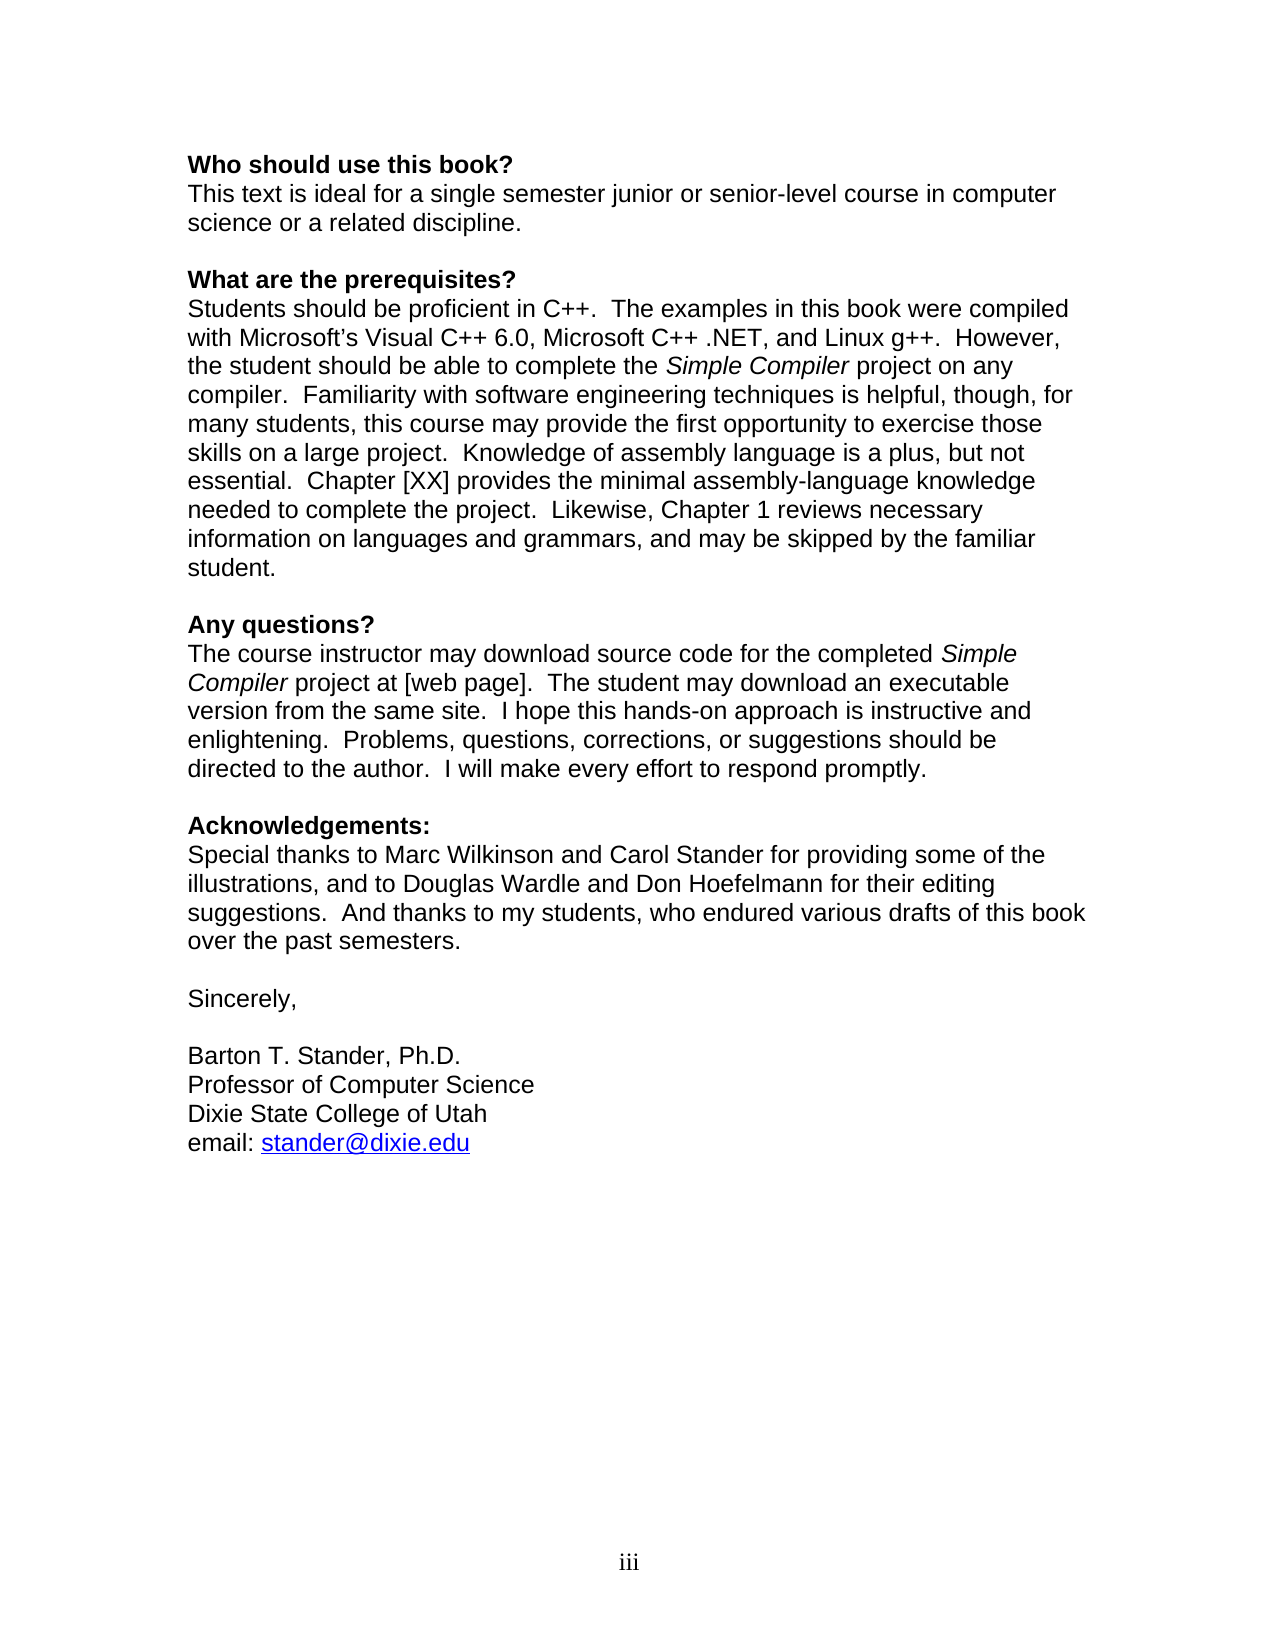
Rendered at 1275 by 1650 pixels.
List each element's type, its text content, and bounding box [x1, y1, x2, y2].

text Dixie State College of Utah [187, 1099, 1087, 1127]
text The course instructor may download source code for the completed Simple Compiler project at [web page]. The student may download an executable version from the same site. I hope this hands-on approach is instructive and enlightening. Problems, questions, corrections, or suggestions should be directed to the author. I will make every effort to respond promptly. [187, 639, 1087, 782]
subtitle Acknowledgements: [187, 811, 1087, 840]
text Barton T. Stander, Ph.D. [187, 1041, 1087, 1070]
subtitle What are the prerequisites? [187, 265, 1087, 294]
subtitle Who should use this book? [187, 150, 1087, 179]
text Professor of Computer Science [187, 1070, 1087, 1099]
subtitle Any questions? [187, 610, 1087, 639]
text email: stander@dixie.edu [187, 1127, 1087, 1156]
text Students should be proficient in C++. The examples in this book were compiled with Microsoft’s Visual C++ 6.0, Microsoft C++ .NET, and Linux g++. However, the student should be able to complete the Simple Compiler project on any compiler. Familiarity with software engineering techniques is helpful, though, for many students, this course may provide the first opportunity to exercise those skills on a large project. Knowledge of assembly language is a plus, but not essential. Chapter [XX] provides the minimal assembly-language knowledge needed to complete the project. Likewise, Chapter 1 reviews necessary information on languages and grammars, and may be skipped by the familiar student. [187, 294, 1087, 581]
text Sincerely, [187, 984, 1087, 1012]
text Special thanks to Marc Wilkinson and Carol Stander for providing some of the illustrations, and to Douglas Wardle and Don Hoefelmann for their editing suggestions. And thanks to my students, who endured various drafts of this book over the past semesters. [187, 840, 1087, 955]
text This text is ideal for a single semester junior or senior-level course in computer science or a related discipline. [187, 179, 1087, 236]
